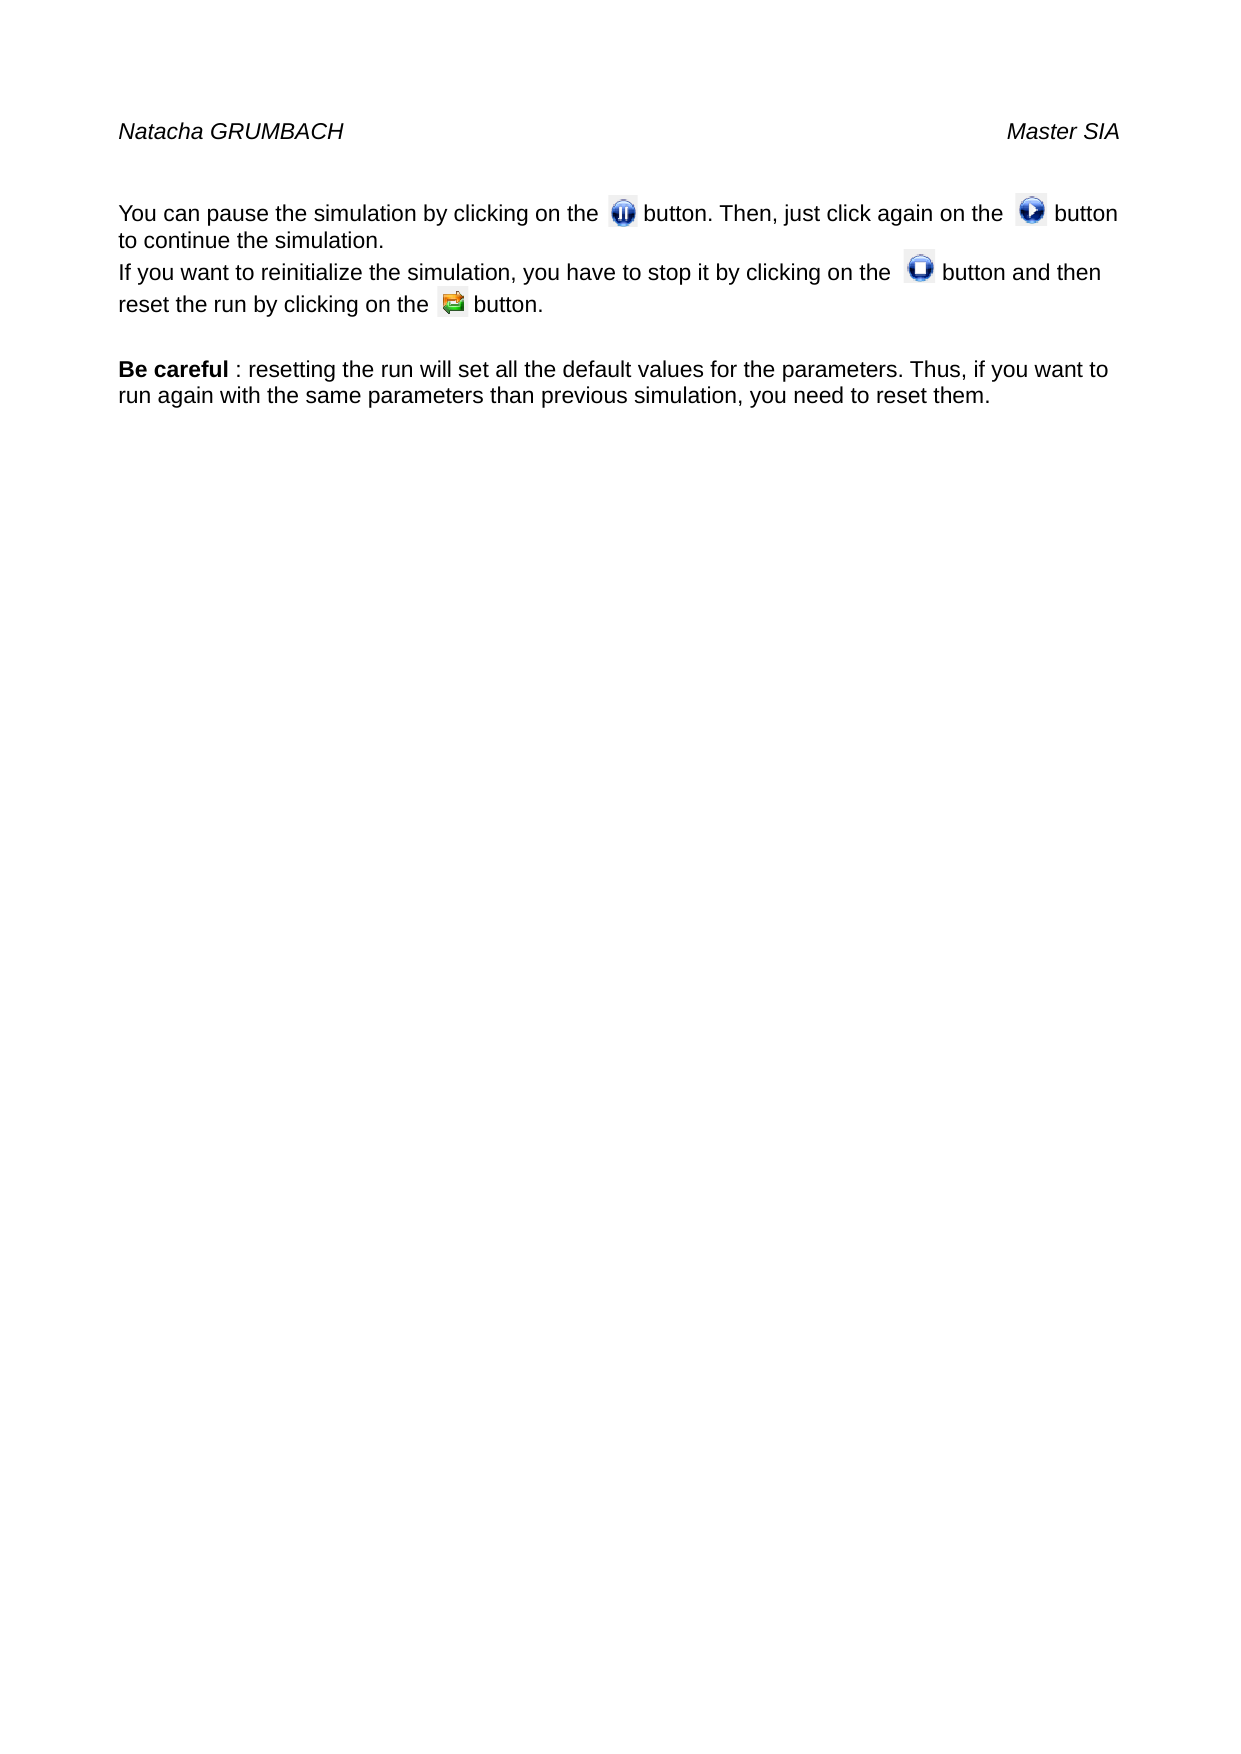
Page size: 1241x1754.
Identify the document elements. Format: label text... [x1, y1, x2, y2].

text reset the run by clicking on the button. [118, 291, 1122, 318]
text If you want to reinitialize the simulation, you have to stop it by clicking on the button and then [118, 259, 1122, 285]
text Be careful : resetting the run will set all the default values for the parameters. Thus, if you want to run again with the same parameters than previous simulation, you need to reset them. [118, 356, 1122, 408]
text You can pause the simulation by clicking on the button. Then, just click again on the button to continue the simulation. [118, 200, 1122, 253]
